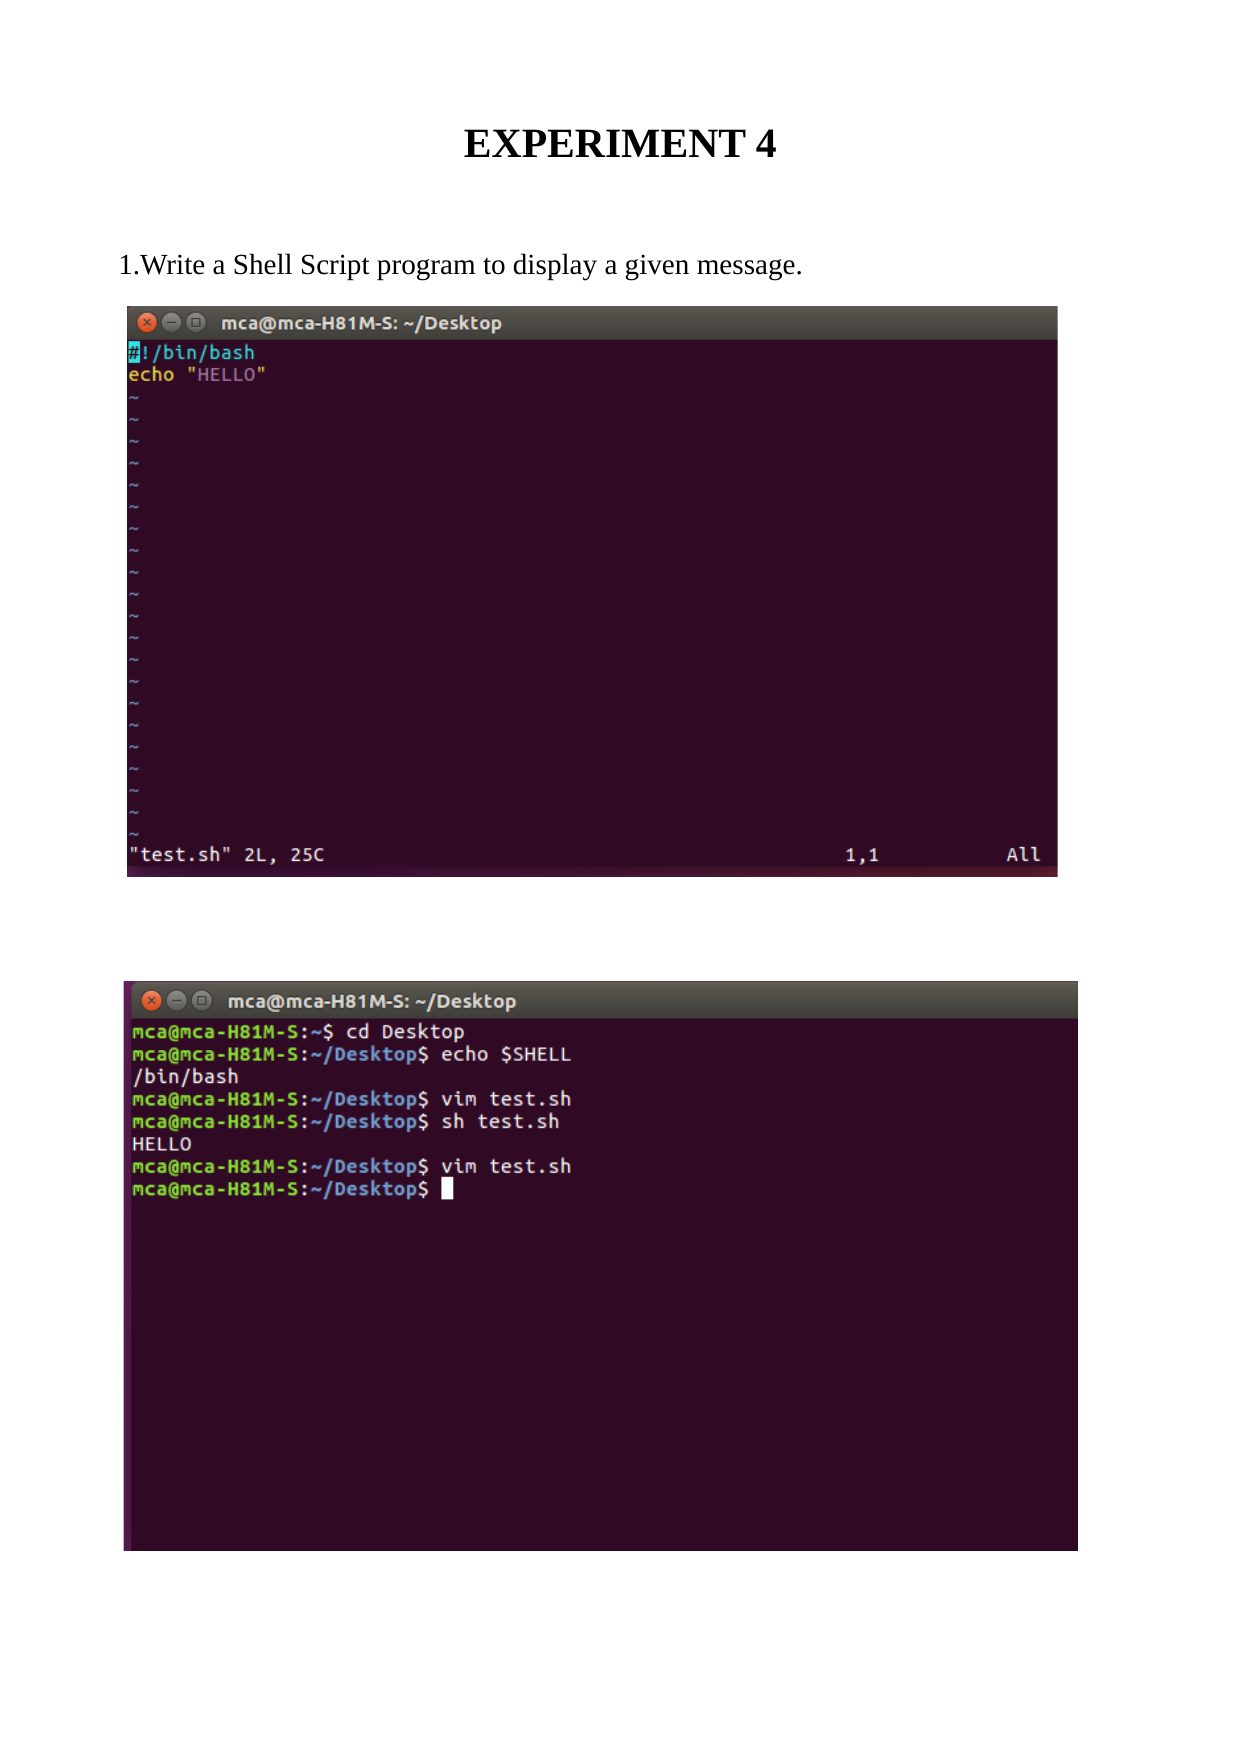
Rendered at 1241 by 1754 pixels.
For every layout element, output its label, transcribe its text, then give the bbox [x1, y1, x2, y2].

text EXPERIMENT 4 [118, 118, 1122, 166]
text 1.Write a Shell Script program to display a given message. [118, 247, 1122, 281]
picture [127, 306, 1058, 877]
picture [123, 981, 1078, 1551]
